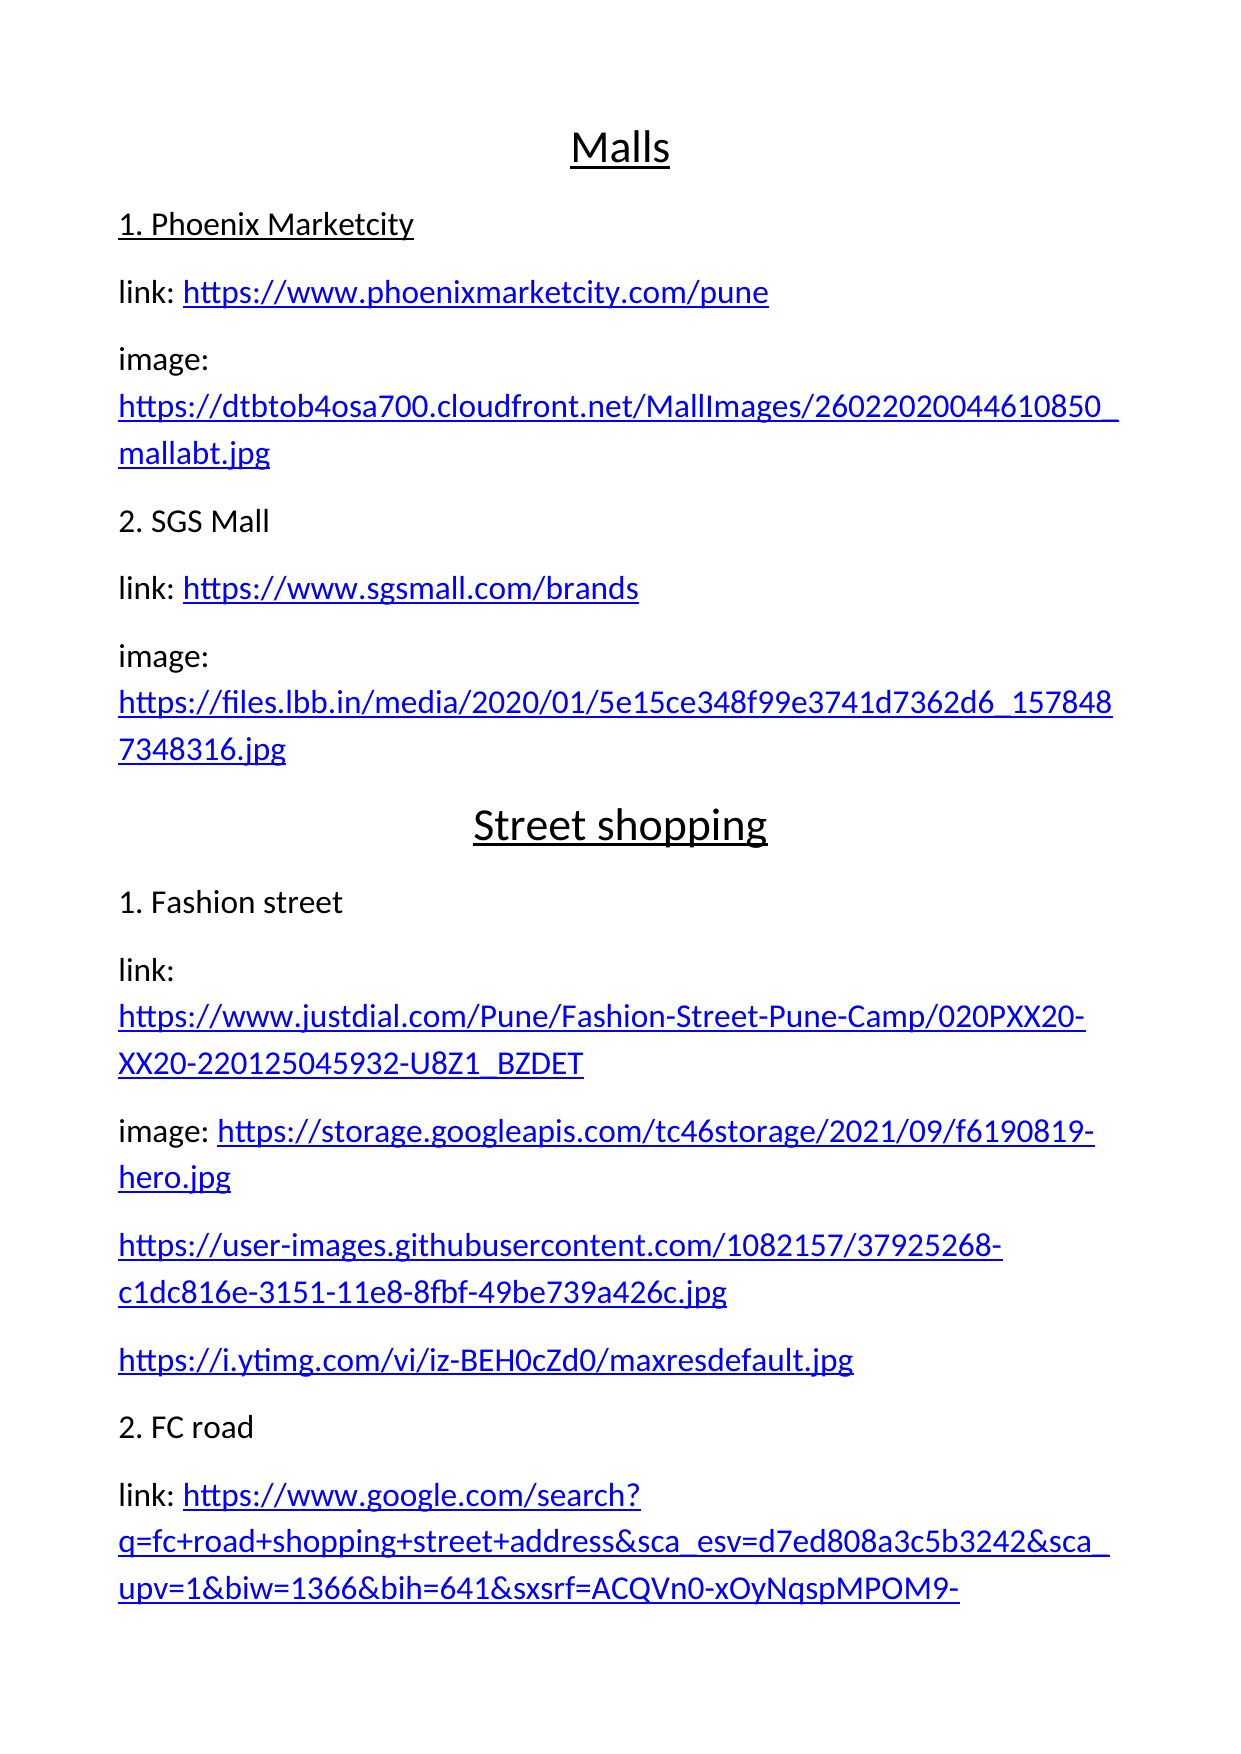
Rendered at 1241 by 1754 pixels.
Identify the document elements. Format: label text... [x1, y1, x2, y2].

text Malls [118, 118, 1122, 174]
text https://user-images.githubusercontent.com/1082157/37925268-c1dc816e-3151-11e8-8fbf-49be739a426c.jpg [118, 1224, 1122, 1312]
text image: https://dtbtob4osa700.cloudfront.net/MallImages/26022020044610850_mallabt.jpg [118, 338, 1122, 473]
text 2. FC road [118, 1406, 1122, 1447]
text https://i.ytimg.com/vi/iz-BEH0cZd0/maxresdefault.jpg [118, 1338, 1122, 1379]
text 2. SGS Mall [118, 499, 1122, 540]
text link: https://www.justdial.com/Pune/Fashion-Street-Pune-Camp/020PXX20-XX20-220125045932-U8Z1_BZDET [118, 949, 1122, 1083]
text link: https://www.phoenixmarketcity.com/pune [118, 271, 1122, 312]
text link: https://www.sgsmall.com/brands [118, 567, 1122, 608]
text link: https://www.google.com/search?q=fc+road+shopping+street+address&sca_esv=d7ed808a3c5b3242&sca_upv=1&biw=1366&bih=641&sxsrf=ACQVn0-xOyNqspMPOM9- [118, 1474, 1122, 1608]
text 1. Phoenix Marketcity [118, 203, 1122, 244]
text image: https://storage.googleapis.com/tc46storage/2021/09/f6190819-hero.jpg [118, 1110, 1122, 1197]
text 1. Fashion street [118, 881, 1122, 922]
text Street shopping [118, 796, 1122, 852]
text image: https://files.lbb.in/media/2020/01/5e15ce348f99e3741d7362d6_1578487348316.jpg [118, 635, 1122, 769]
